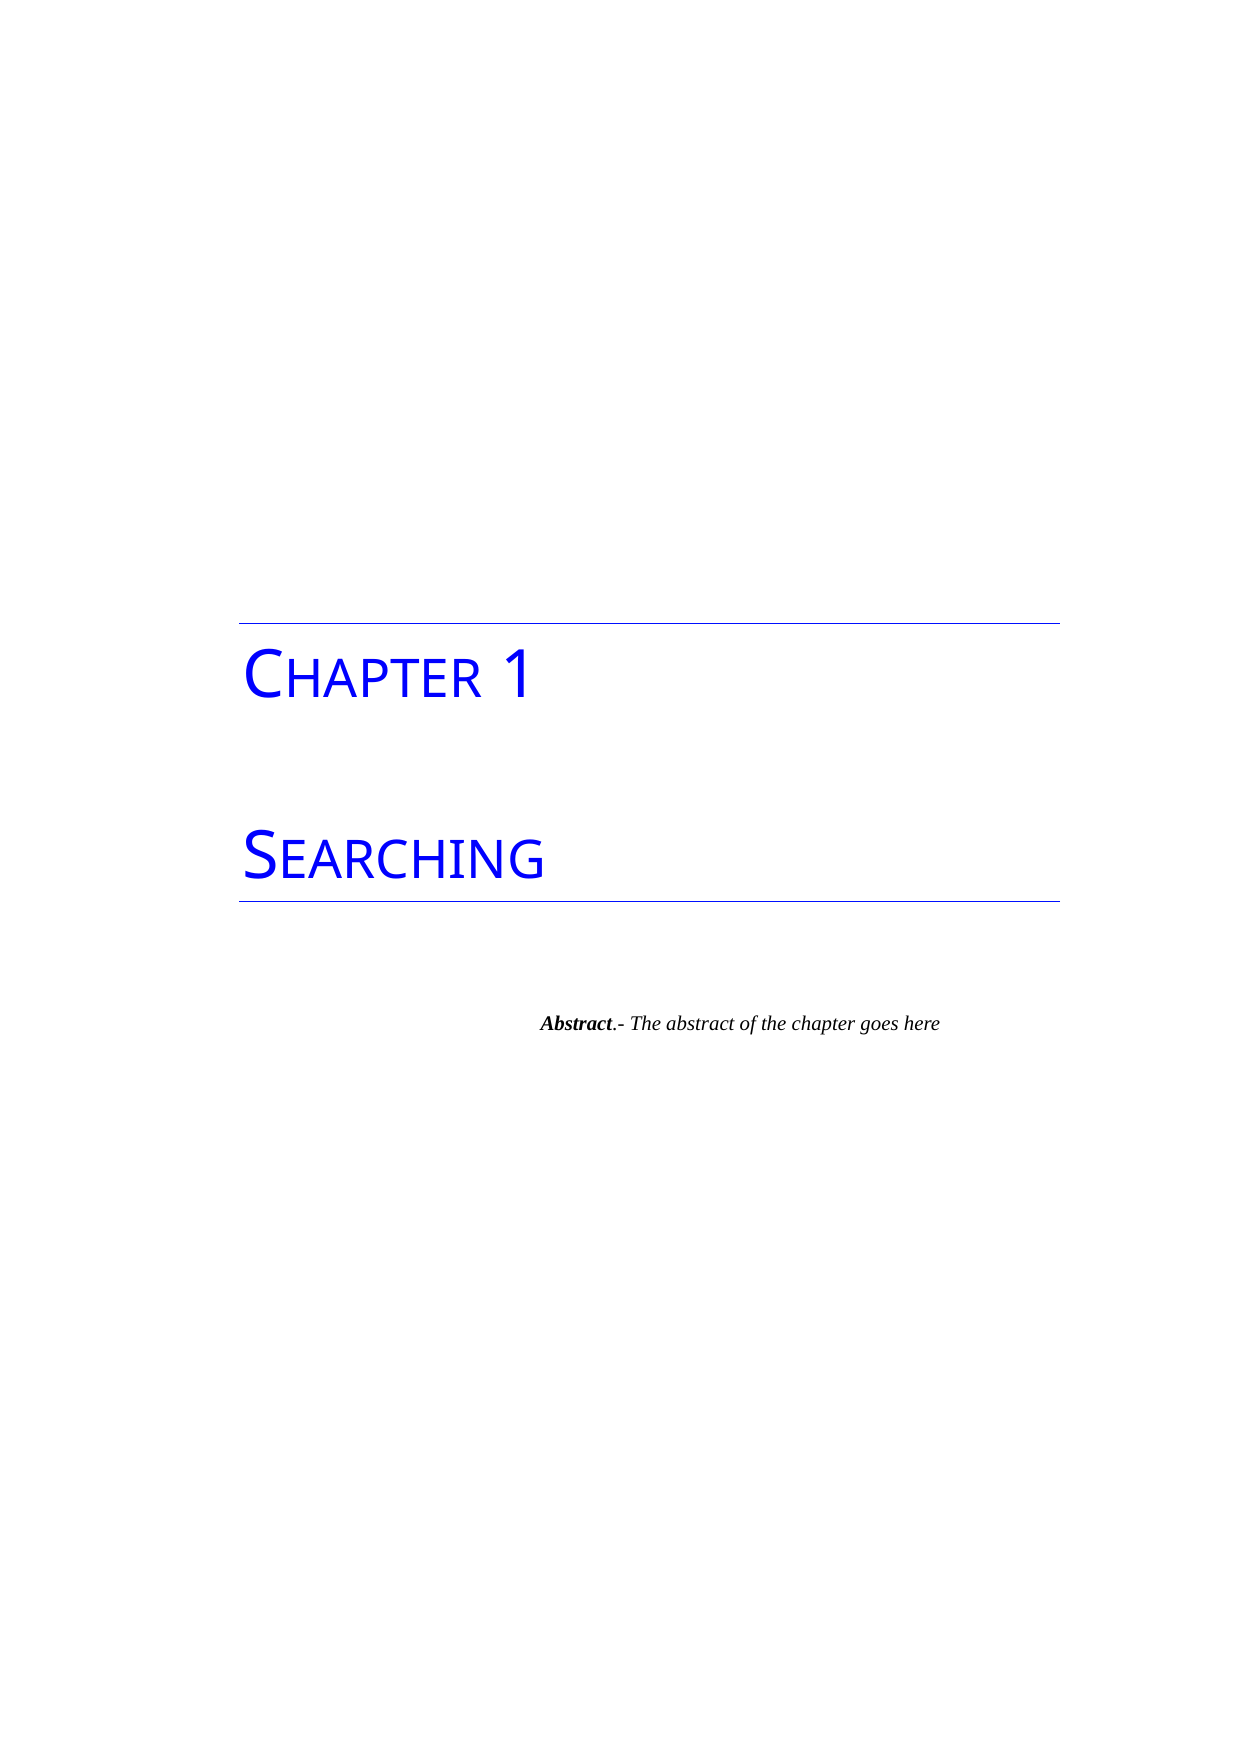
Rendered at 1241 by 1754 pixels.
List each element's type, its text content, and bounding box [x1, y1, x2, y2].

subtitle Searching [239, 624, 1060, 901]
text Abstract.- The abstract of the chapter goes here [534, 1005, 1060, 1041]
